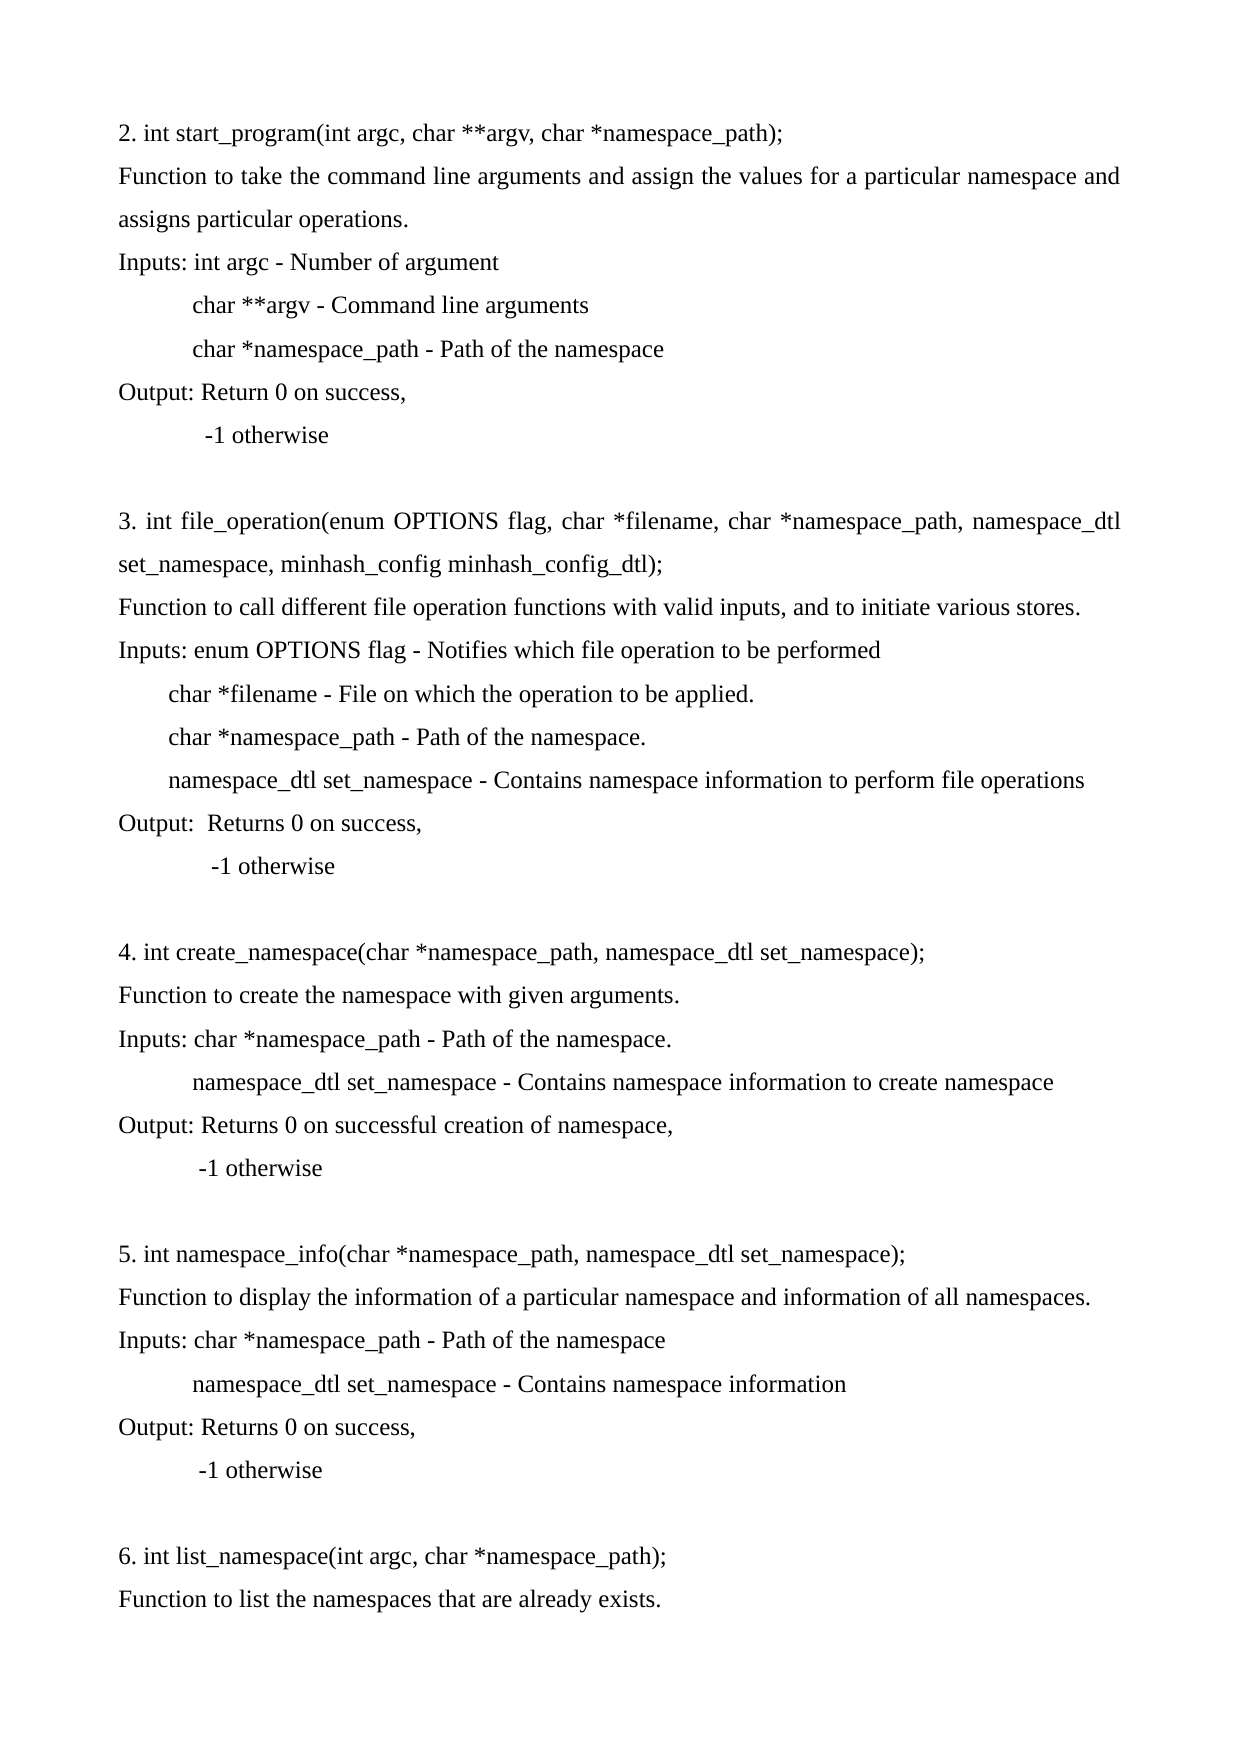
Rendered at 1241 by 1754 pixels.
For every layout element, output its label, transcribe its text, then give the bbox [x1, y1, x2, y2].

text namespace_dtl set_namespace - Contains namespace information to perform file operations [118, 765, 1122, 794]
text char *namespace_path - Path of the namespace [118, 334, 1122, 362]
text char *filename - File on which the operation to be applied. [118, 679, 1122, 707]
text namespace_dtl set_namespace - Contains namespace information to create namespace [118, 1067, 1122, 1096]
text Inputs: char *namespace_path - Path of the namespace. [118, 1024, 1122, 1052]
text Function to create the namespace with given arguments. [118, 981, 1122, 1009]
text namespace_dtl set_namespace - Contains namespace information [118, 1369, 1122, 1397]
text char **argv - Command line arguments [118, 291, 1122, 319]
text 5. int namespace_info(char *namespace_path, namespace_dtl set_namespace); [118, 1239, 1122, 1268]
text -1 otherwise [118, 1455, 1122, 1484]
text char *namespace_path - Path of the namespace. [118, 722, 1122, 751]
text Function to display the information of a particular namespace and information of all namespaces. [118, 1282, 1122, 1311]
text 6. int list_namespace(int argc, char *namespace_path); [118, 1541, 1122, 1570]
text Function to call different file operation functions with valid inputs, and to initiate various stores. [118, 592, 1122, 621]
text 2. int start_program(int argc, char **argv, char *namespace_path); [118, 118, 1122, 147]
text -1 otherwise [118, 1153, 1122, 1182]
text Inputs: enum OPTIONS flag - Notifies which file operation to be performed [118, 636, 1122, 664]
text Inputs: char *namespace_path - Path of the namespace [118, 1326, 1122, 1354]
text -1 otherwise [118, 420, 1122, 449]
text Function to take the command line arguments and assign the values for a particular namespace and assigns particular operations. [118, 161, 1122, 233]
text -1 otherwise [118, 851, 1122, 880]
text Inputs: int argc - Number of argument [118, 247, 1122, 276]
text Output: Returns 0 on success, [118, 808, 1122, 837]
text 4. int create_namespace(char *namespace_path, namespace_dtl set_namespace); [118, 937, 1122, 966]
text Output: Returns 0 on successful creation of namespace, [118, 1110, 1122, 1139]
text 3. int file_operation(enum OPTIONS flag, char *filename, char *namespace_path, namespace_dtl set_namespace, minhash_config minhash_config_dtl); [118, 506, 1122, 578]
text Function to list the namespaces that are already exists. [118, 1584, 1122, 1613]
text Output: Returns 0 on success, [118, 1412, 1122, 1441]
text Output: Return 0 on success, [118, 377, 1122, 406]
